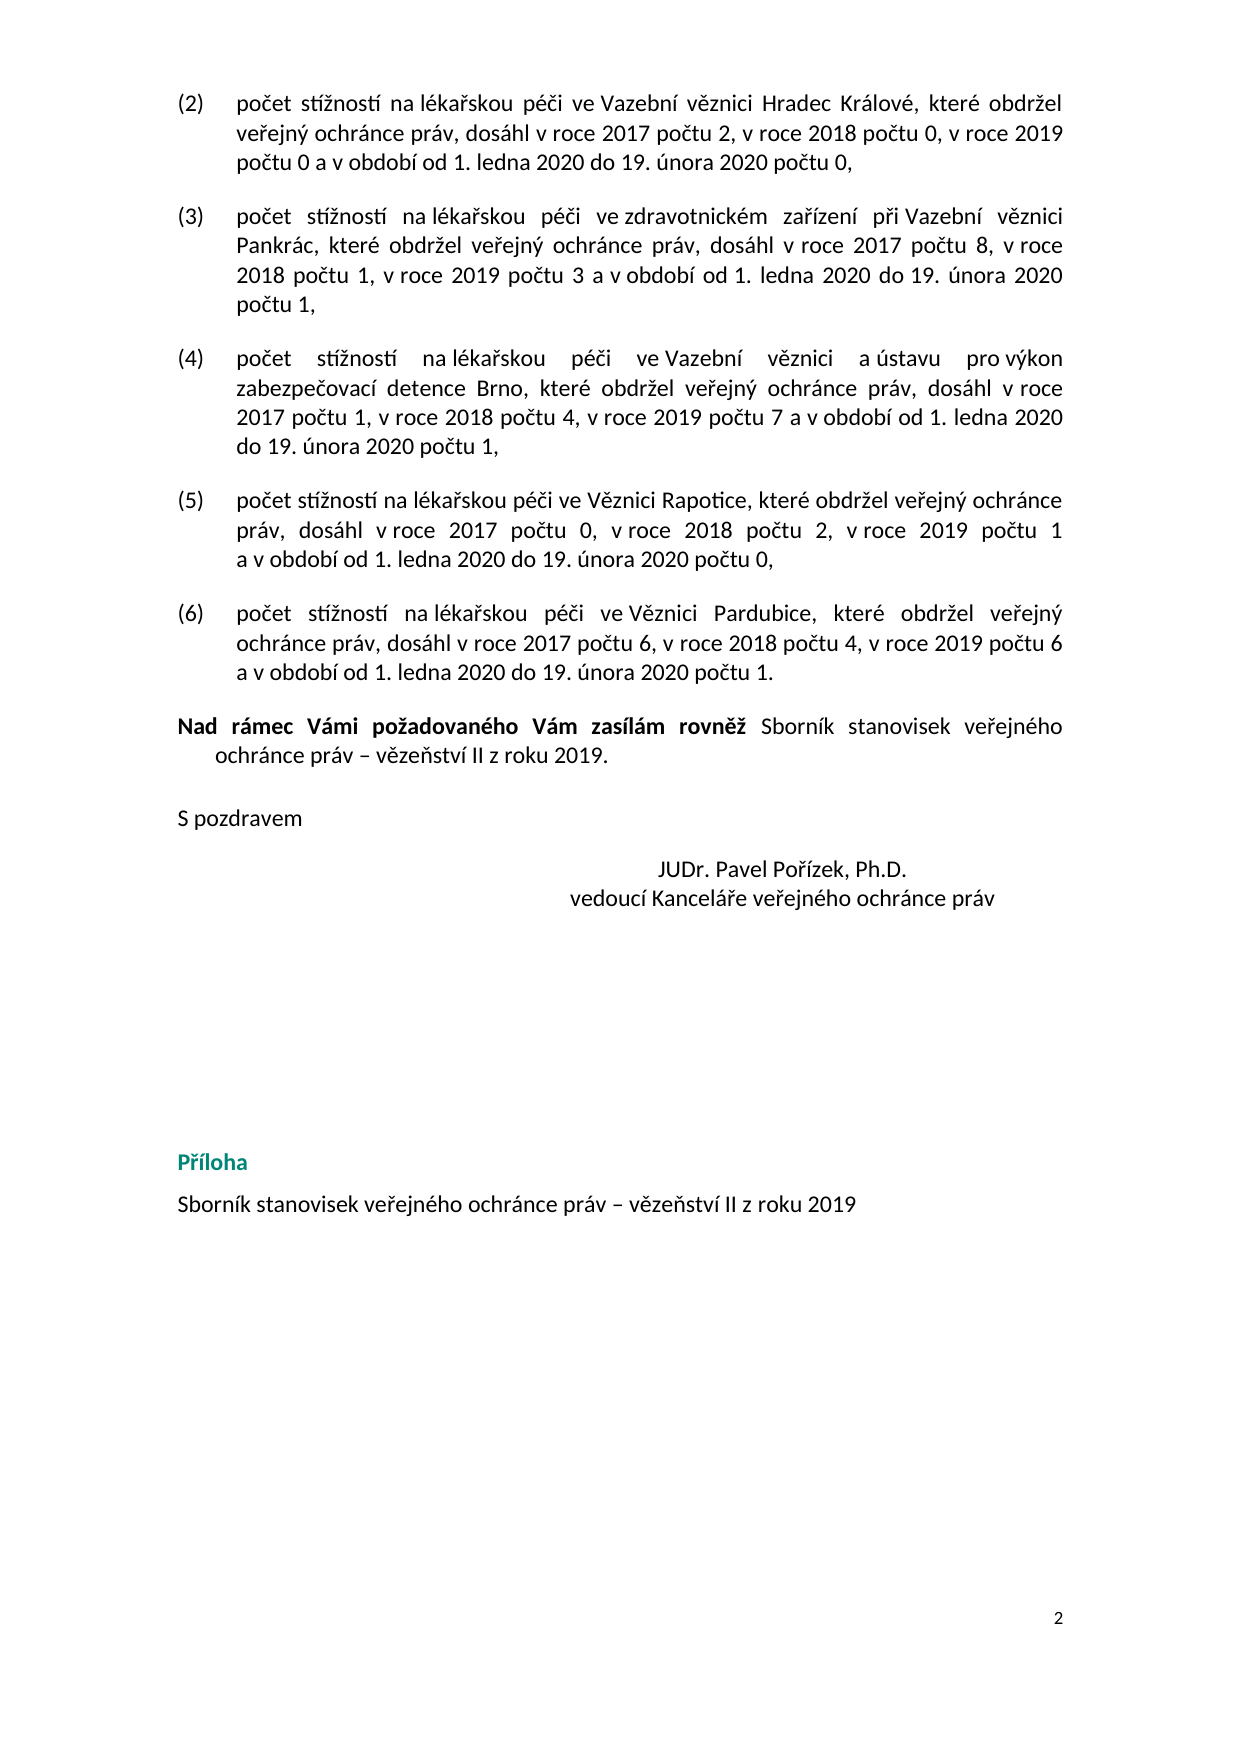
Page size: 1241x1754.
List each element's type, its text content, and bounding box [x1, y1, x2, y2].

text Nad rámec Vámi požadovaného Vám zasílám rovněž Sborník stanovisek veřejného ochránce práv – vězeňství II z roku 2019. [177, 711, 1063, 770]
text JUDr. Pavel Pořízek, Ph.D. [502, 854, 1063, 883]
list počet stížností na lékařskou péči ve zdravotnickém zařízení při Vazební věznici Pankrác, které obdržel veřejný ochránce práv, dosáhl v roce 2017 počtu 8, v roce 2018 počtu 1, v roce 2019 počtu 3 a v období od 1. ledna 2020 do 19. února 2020 počtu 1, [177, 201, 1063, 318]
list počet stížností na lékařskou péči ve Vazební věznici Hradec Králové, které obdržel veřejný ochránce práv, dosáhl v roce 2017 počtu 2, v roce 2018 počtu 0, v roce 2019 počtu 0 a v období od 1. ledna 2020 do 19. února 2020 počtu 0, [177, 88, 1063, 176]
list počet stížností na lékařskou péči ve Vazební věznici a ústavu pro výkon zabezpečovací detence Brno, které obdržel veřejný ochránce práv, dosáhl v roce 2017 počtu 1, v roce 2018 počtu 4, v roce 2019 počtu 7 a v období od 1. ledna 2020 do 19. února 2020 počtu 1, [177, 343, 1063, 461]
text Příloha [177, 1147, 1063, 1176]
list počet stížností na lékařskou péči ve Věznici Pardubice, které obdržel veřejný ochránce práv, dosáhl v roce 2017 počtu 6, v roce 2018 počtu 4, v roce 2019 počtu 6 a v období od 1. ledna 2020 do 19. února 2020 počtu 1. [177, 598, 1063, 686]
list počet stížností na lékařskou péči ve Věznici Rapotice, které obdržel veřejný ochránce práv, dosáhl v roce 2017 počtu 0, v roce 2018 počtu 2, v roce 2019 počtu 1 a v období od 1. ledna 2020 do 19. února 2020 počtu 0, [177, 486, 1063, 573]
text Sborník stanovisek veřejného ochránce práv – vězeňství II z roku 2019 [177, 1189, 1063, 1218]
text vedoucí Kanceláře veřejného ochránce práv [502, 883, 1063, 913]
text S pozdravem [177, 803, 1063, 832]
